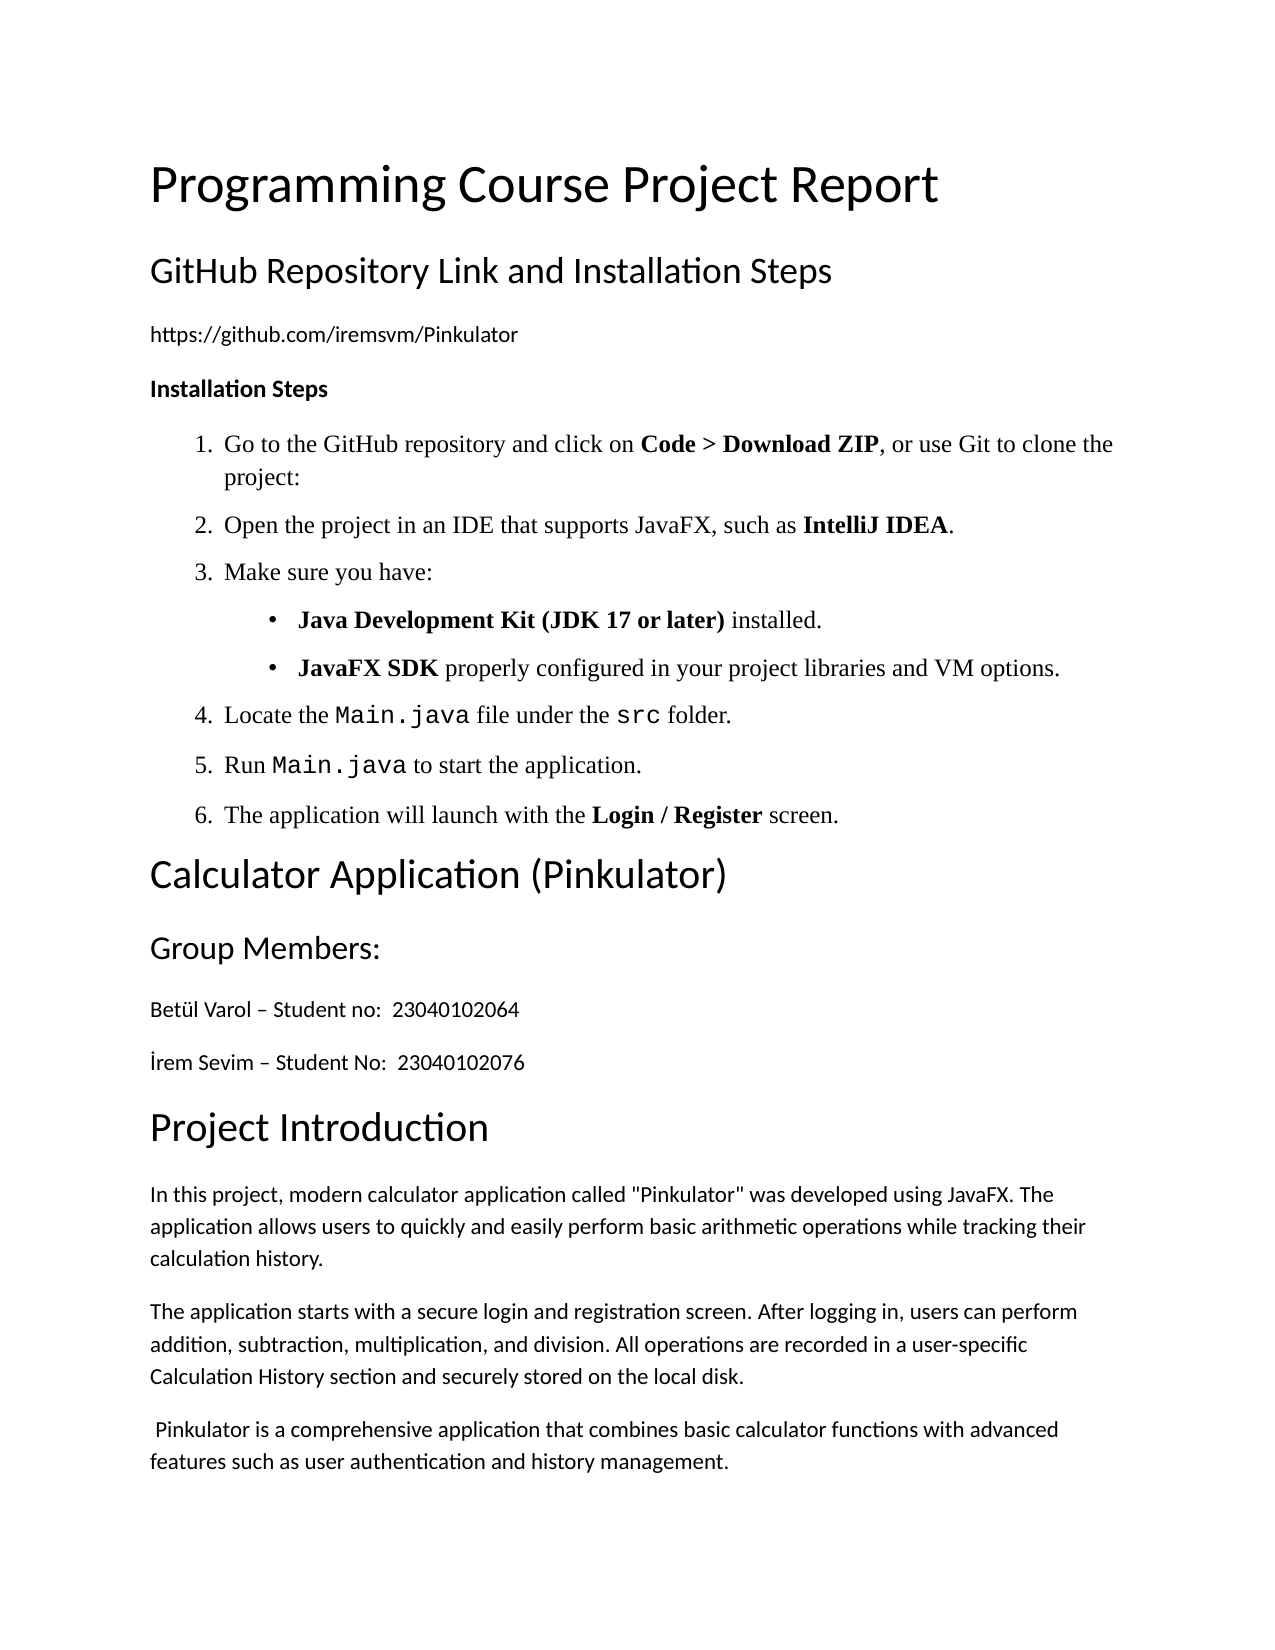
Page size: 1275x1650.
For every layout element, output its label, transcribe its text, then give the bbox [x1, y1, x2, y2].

text Pinkulator is a comprehensive application that combines basic calculator functions with advanced features such as user authentication and history management. [150, 1415, 1125, 1475]
list Locate the Main.java file under the src folder. [194, 700, 1125, 731]
subtitle Installation Steps [150, 373, 1125, 404]
text GitHub Repository Link and Installation Steps [150, 247, 1125, 293]
text https://github.com/iremsvm/Pinkulator [150, 320, 1125, 348]
list Open the project in an IDE that supports JavaFX, such as IntelliJ IDEA. [194, 510, 1125, 539]
text Calculator Application (Pinkulator) [150, 848, 1125, 899]
text Project Introduction [150, 1101, 1125, 1152]
list Run Main.java to start the application. [194, 750, 1125, 781]
list JavaFX SDK properly configured in your project libraries and VM options. [268, 653, 1125, 681]
text Programming Course Project Report [150, 150, 1125, 216]
list Go to the GitHub repository and click on Code > Download ZIP, or use Git to clone the project: [194, 429, 1125, 491]
list Make sure you have: [194, 557, 1125, 586]
text In this project, modern calculator application called "Pinkulator" was developed using JavaFX. The application allows users to quickly and easily perform basic arithmetic operations while tracking their calculation history. [150, 1180, 1125, 1272]
list Java Development Kit (JDK 17 or later) installed. [268, 605, 1125, 634]
list The application will launch with the Login / Register screen. [194, 800, 1125, 829]
text Betül Varol – Student no: 23040102064 [150, 995, 1125, 1023]
text İrem Sevim – Student No: 23040102076 [150, 1048, 1125, 1076]
text Group Members: [150, 927, 1125, 968]
text The application starts with a secure login and registration screen. After logging in, users can perform addition, subtraction, multiplication, and division. All operations are recorded in a user-specific Calculation History section and securely stored on the local disk. [150, 1297, 1125, 1390]
